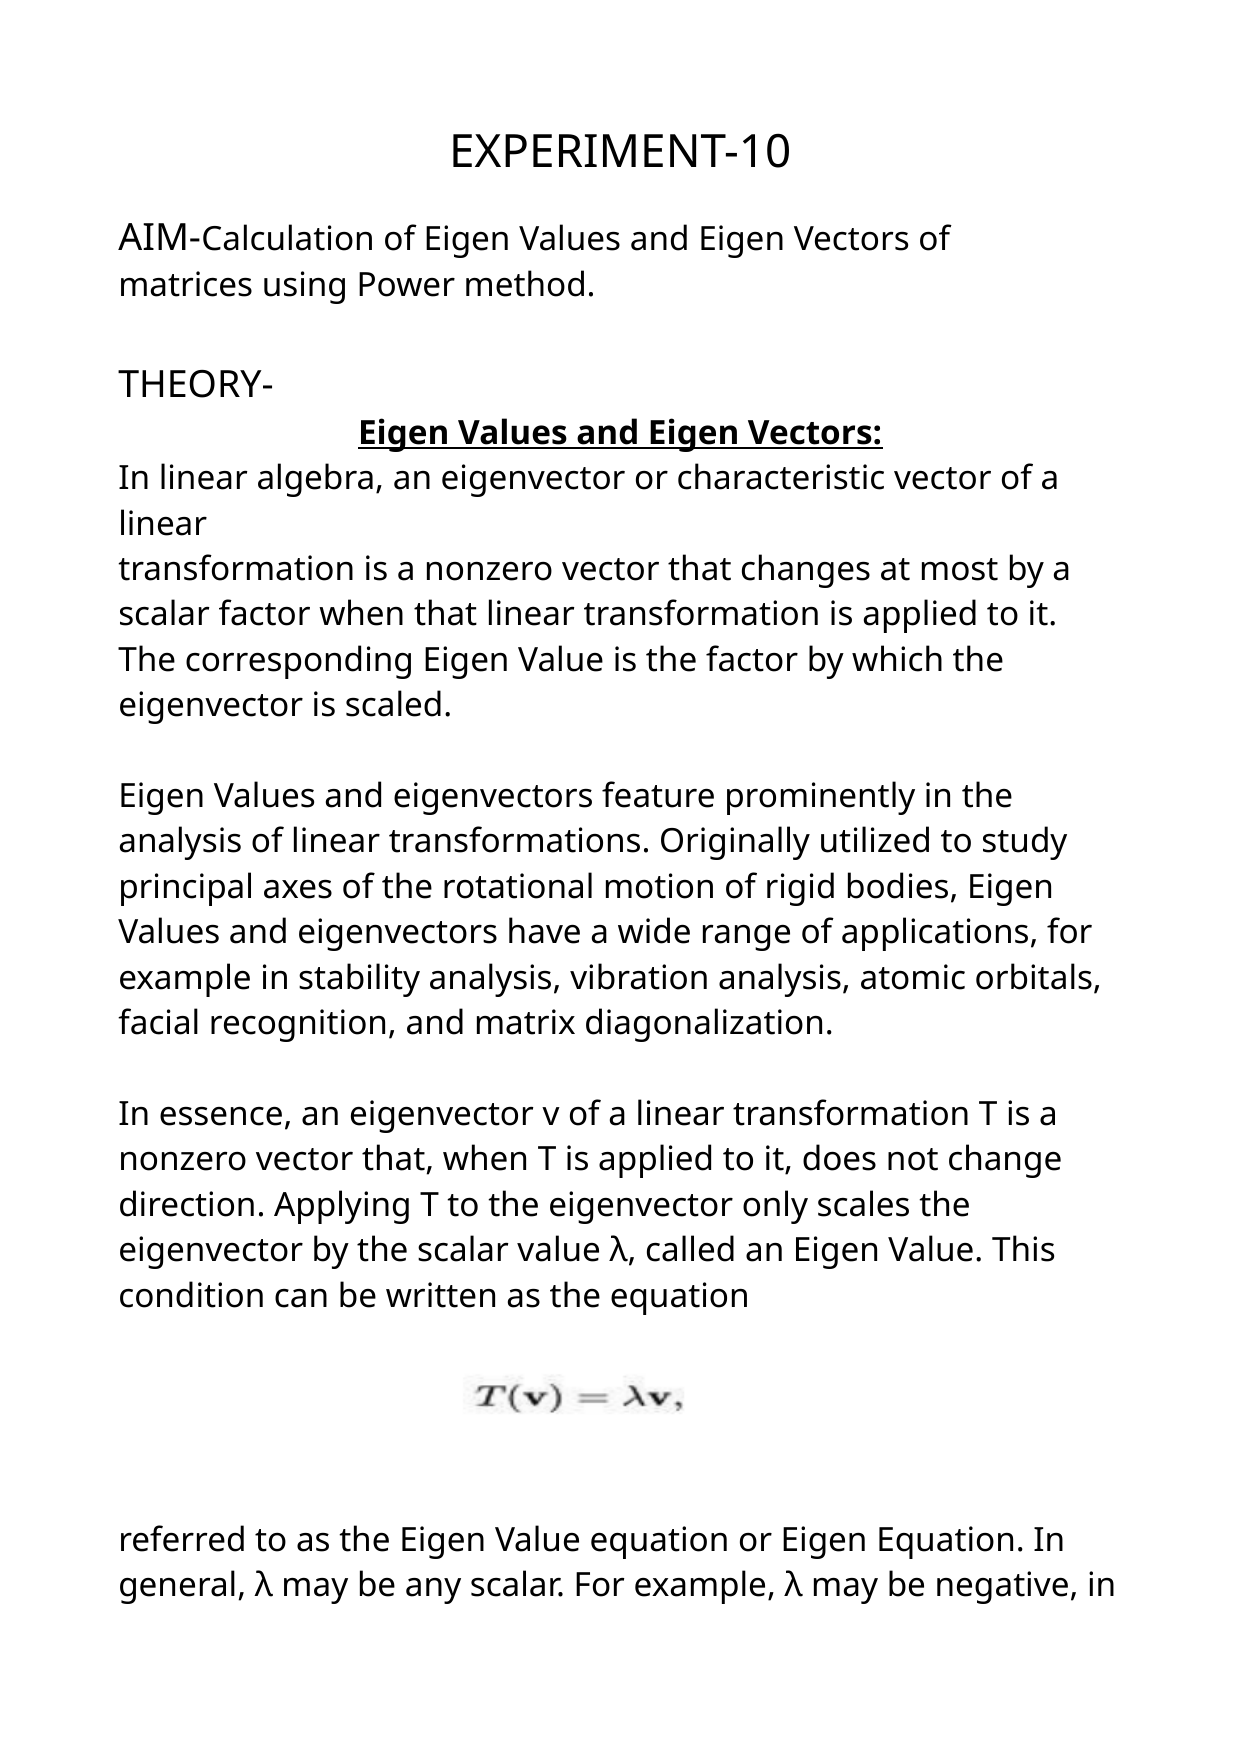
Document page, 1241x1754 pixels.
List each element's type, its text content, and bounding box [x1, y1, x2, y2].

text Eigen Values and Eigen Vectors: [118, 408, 1122, 454]
text matrices using Power method. [118, 261, 1122, 306]
picture [454, 1365, 711, 1435]
text In essence, an eigenvector v of a linear transformation T is a nonzero vector that, when T is applied to it, does not change direction. Applying T to the eigenvector only scales the eigenvector by the scalar value λ, called an Eigen Value. This condition can be written as the equation [118, 1090, 1122, 1317]
text referred to as the Eigen Value equation or Eigen Equation. In general, λ may be any scalar. For example, λ may be negative, in [118, 1515, 1122, 1606]
text AIM-Calculation of Eigen Values and Eigen Vectors of [118, 210, 1122, 261]
text In linear algebra, an eigenvector or characteristic vector of a linear [118, 454, 1122, 545]
text THEORY- [118, 357, 1122, 408]
text Eigen Values and eigenvectors feature prominently in the analysis of linear transformations. Originally utilized to study principal axes of the rotational motion of rigid bodies, Eigen Values and eigenvectors have a wide range of applications, for example in stability analysis, vibration analysis, atomic orbitals, facial recognition, and matrix diagonalization. [118, 772, 1122, 1044]
text transformation is a nonzero vector that changes at most by a scalar factor when that linear transformation is applied to it. The corresponding Eigen Value is the factor by which the eigenvector is scaled. [118, 545, 1122, 726]
